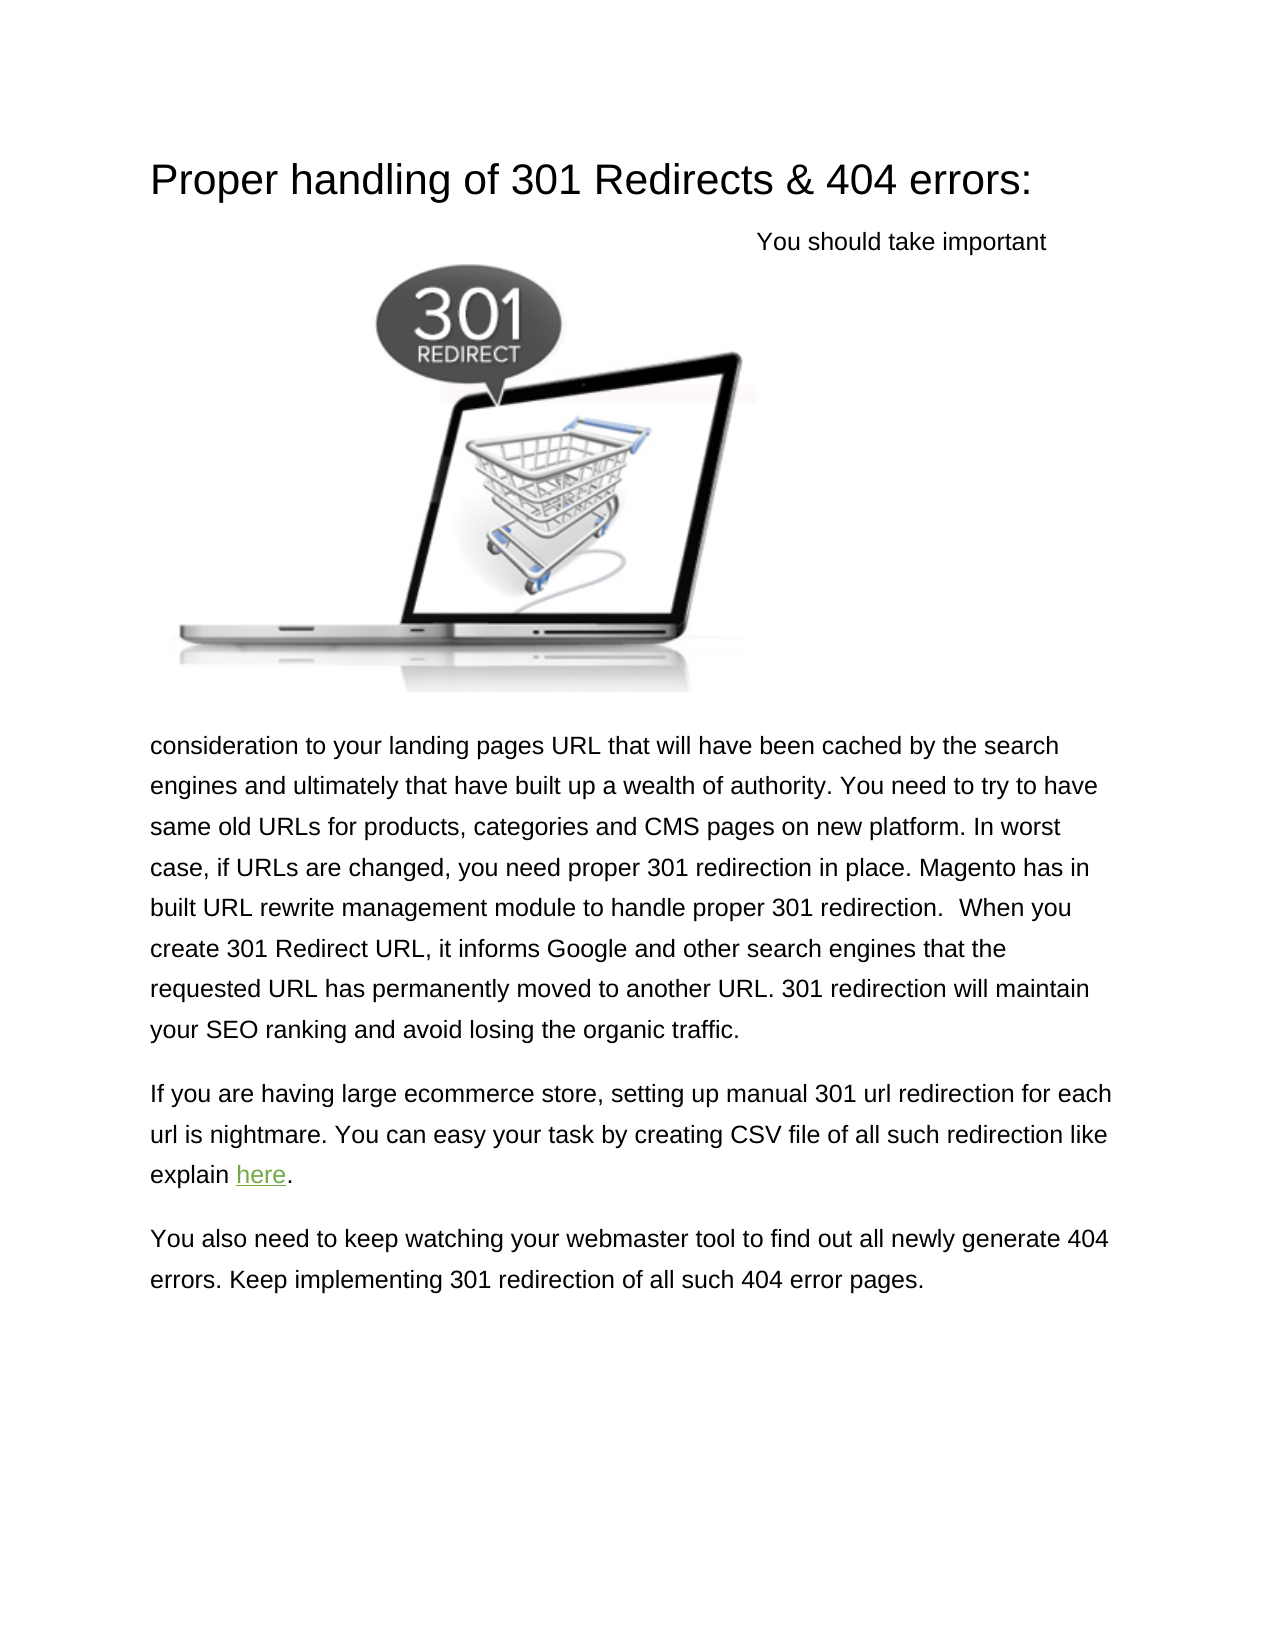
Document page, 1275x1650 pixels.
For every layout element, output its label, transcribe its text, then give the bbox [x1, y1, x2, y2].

text If you are having large ecommerce store, setting up manual 301 url redirection for each url is nightmare. You can easy your task by creating CSV file of all such redirection like explain here. [150, 1067, 1125, 1189]
text You also need to keep watching your webmaster tool to find out all newly generate 404 errors. Keep implementing 301 redirection of all such 404 error pages. [150, 1212, 1125, 1294]
subtitle Proper handling of 301 Redirects & 404 errors: [150, 150, 1125, 203]
text You should take important consideration to your landing pages URL that will have been cached by the search engines and ultimately that have built up a wealth of authority. You need to try to have same old URLs for products, categories and CMS pages on new platform. In worst case, if URLs are changed, you need proper 301 redirection in place. Magento has in built URL rewrite management module to handle proper 301 redirection. When you create 301 Redirect URL, it informs Google and other search engines that the requested URL has permanently moved to another URL. 301 redirection will maintain your SEO ranking and avoid losing the organic traffic. [150, 227, 1125, 1044]
